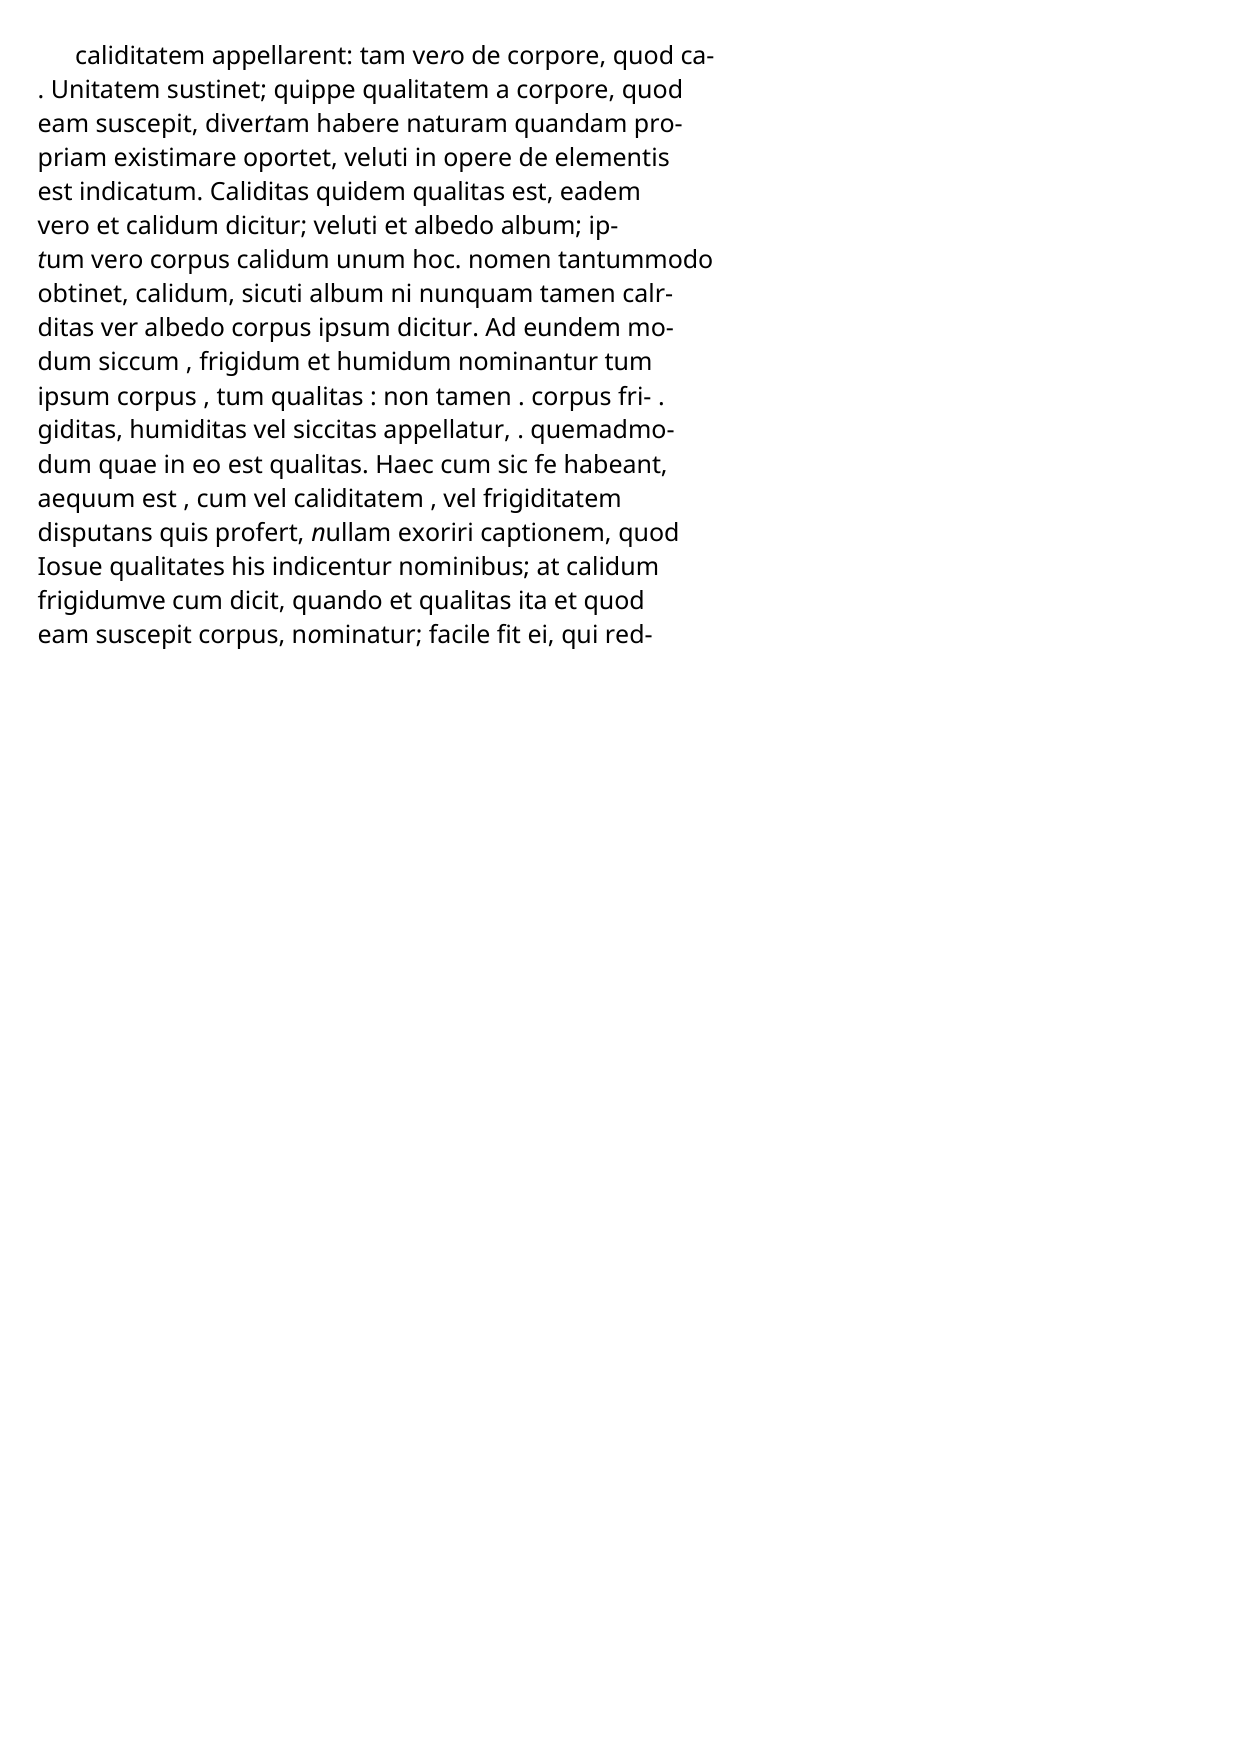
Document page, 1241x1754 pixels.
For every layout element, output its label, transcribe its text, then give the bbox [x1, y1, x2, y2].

text caliditatem appellarent: tam vero de corpore, quod ca- . Unitatem sustinet; quippe qualitatem a corpore, quod eam suscepit, divertam habere naturam quandam pro- priam existimare oportet, veluti in opere de elementis est indicatum. Caliditas quidem qualitas est, eadem vero et calidum dicitur; veluti et albedo album; ip- tum vero corpus calidum unum hoc. nomen tantummodo obtinet, calidum, sicuti album ni nunquam tamen calr- ditas ver albedo corpus ipsum dicitur. Ad eundem mo- dum siccum , frigidum et humidum nominantur tum ipsum corpus , tum qualitas : non tamen . corpus fri- . giditas, humiditas vel siccitas appellatur, . quemadmo- dum quae in eo est qualitas. Haec cum sic fe habeant, aequum est , cum vel caliditatem , vel frigiditatem disputans quis profert, nullam exoriri captionem, quod Iosue qualitates his indicentur nominibus; at calidum frigidumve cum dicit, quando et qualitas ita et quod eam suscepit corpus, nominatur; facile fit ei, qui red- [37, 37, 1203, 651]
